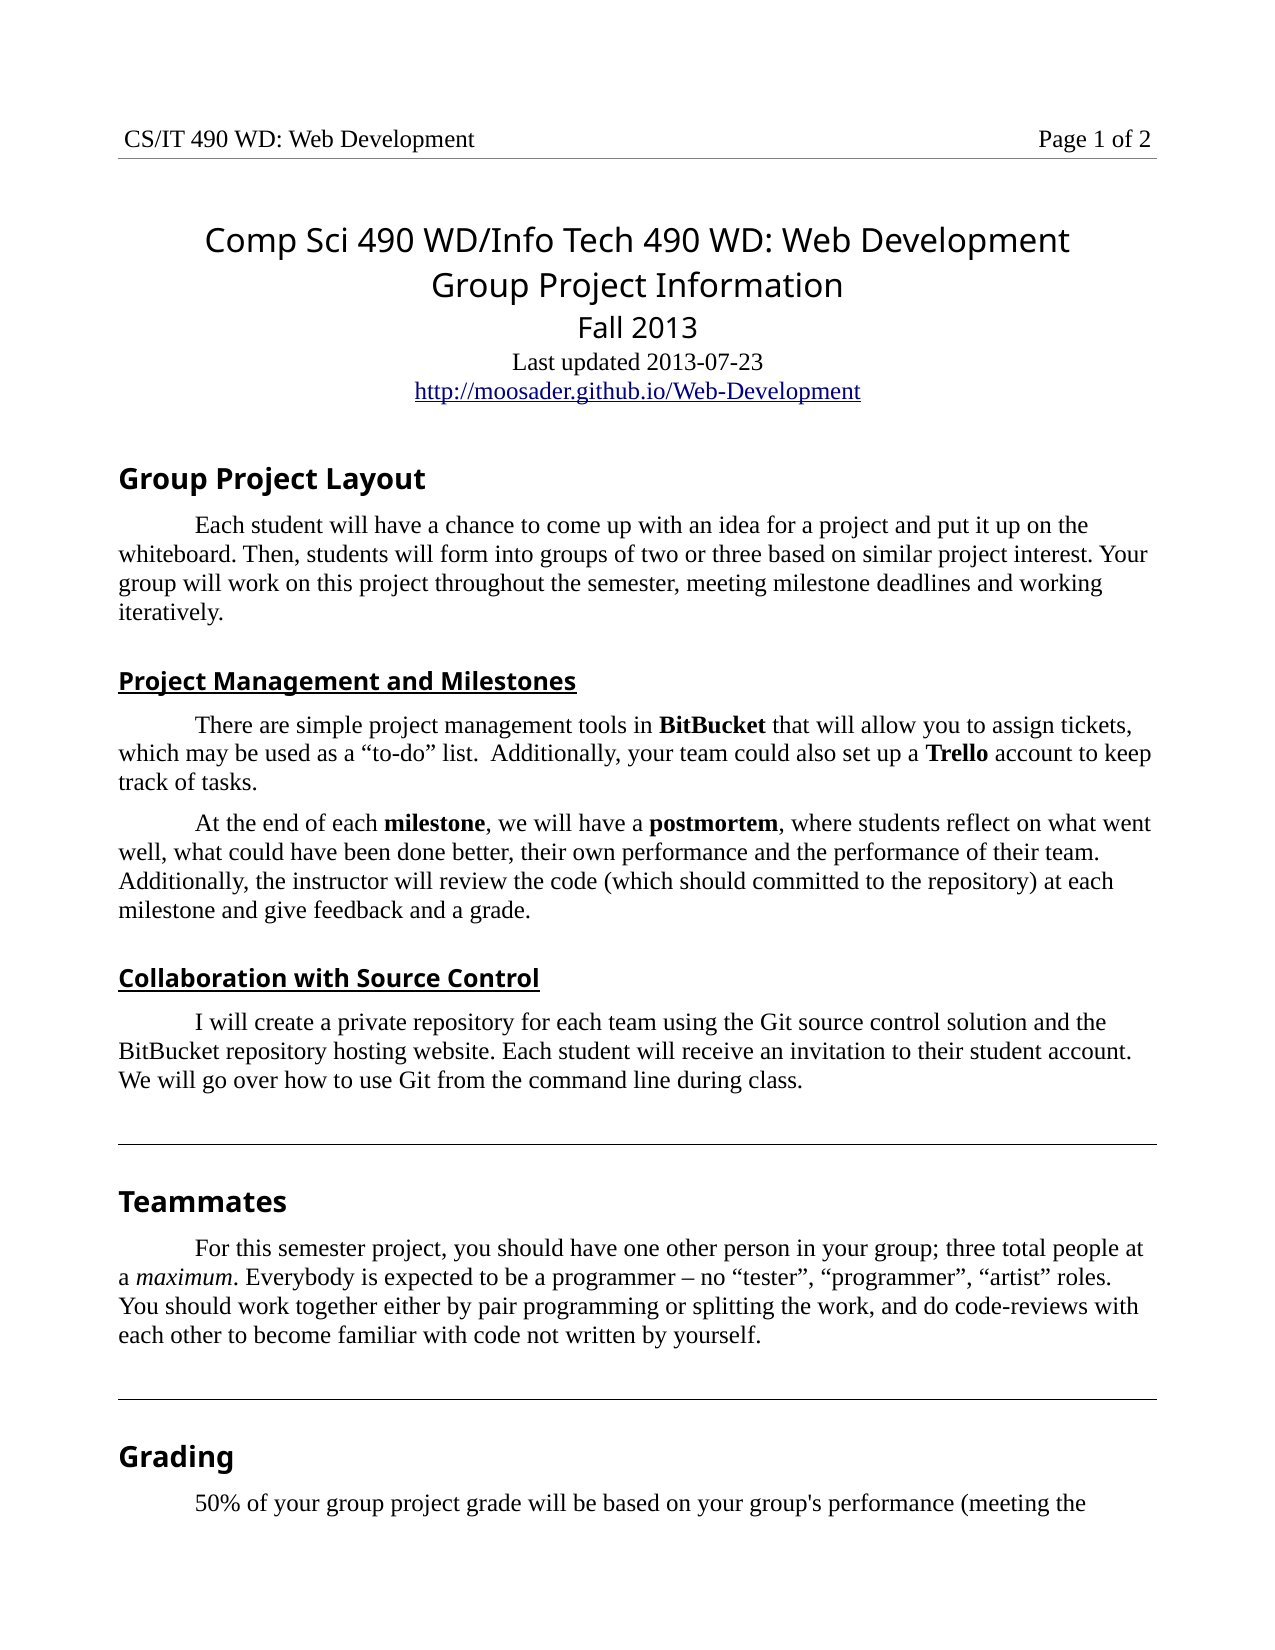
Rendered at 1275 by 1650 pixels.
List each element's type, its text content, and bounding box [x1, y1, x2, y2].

text Each student will have a chance to come up with an idea for a project and put it up on the whiteboard. Then, students will form into groups of two or three based on similar project interest. Your group will work on this project throughout the semester, meeting milestone deadlines and working iteratively. [118, 511, 1157, 626]
text For this semester project, you should have one other person in your group; three total people at a maximum. Everybody is expected to be a programmer – no “tester”, “programmer”, “artist” roles. You should work together either by pair programming or splitting the work, and do code-reviews with each other to become familiar with code not written by yourself. [118, 1233, 1157, 1348]
text At the end of each milestone, we will have a postmortem, where students reflect on what went well, what could have been done better, their own performance and the performance of their team. Additionally, the instructor will review the code (which should committed to the repository) at each milestone and give feedback and a grade. [118, 808, 1157, 923]
text Comp Sci 490 WD/Info Tech 490 WD: Web Development Group Project Information [118, 217, 1157, 307]
text http://moosader.github.io/Web-Development [118, 376, 1157, 405]
subtitle Project Management and Milestones [118, 663, 1157, 697]
subtitle Teammates [118, 1181, 1157, 1221]
text Fall 2013 [118, 307, 1157, 347]
text I will create a private repository for each team using the Git source control solution and the BitBucket repository hosting website. Each student will receive an invitation to their student account. We will go over how to use Git from the command line during class. [118, 1007, 1157, 1094]
subtitle Group Project Layout [118, 458, 1157, 498]
subtitle Grading [118, 1436, 1157, 1476]
subtitle Collaboration with Source Control [118, 961, 1157, 995]
text Last updated 2013-07-23 [118, 347, 1157, 376]
text There are simple project management tools in BitBucket that will allow you to assign tickets, which may be used as a “to-do” list. Additionally, your team could also set up a Trello account to keep track of tasks. [118, 710, 1157, 796]
text 50% of your group project grade will be based on your group's performance (meeting the [118, 1488, 1157, 1517]
